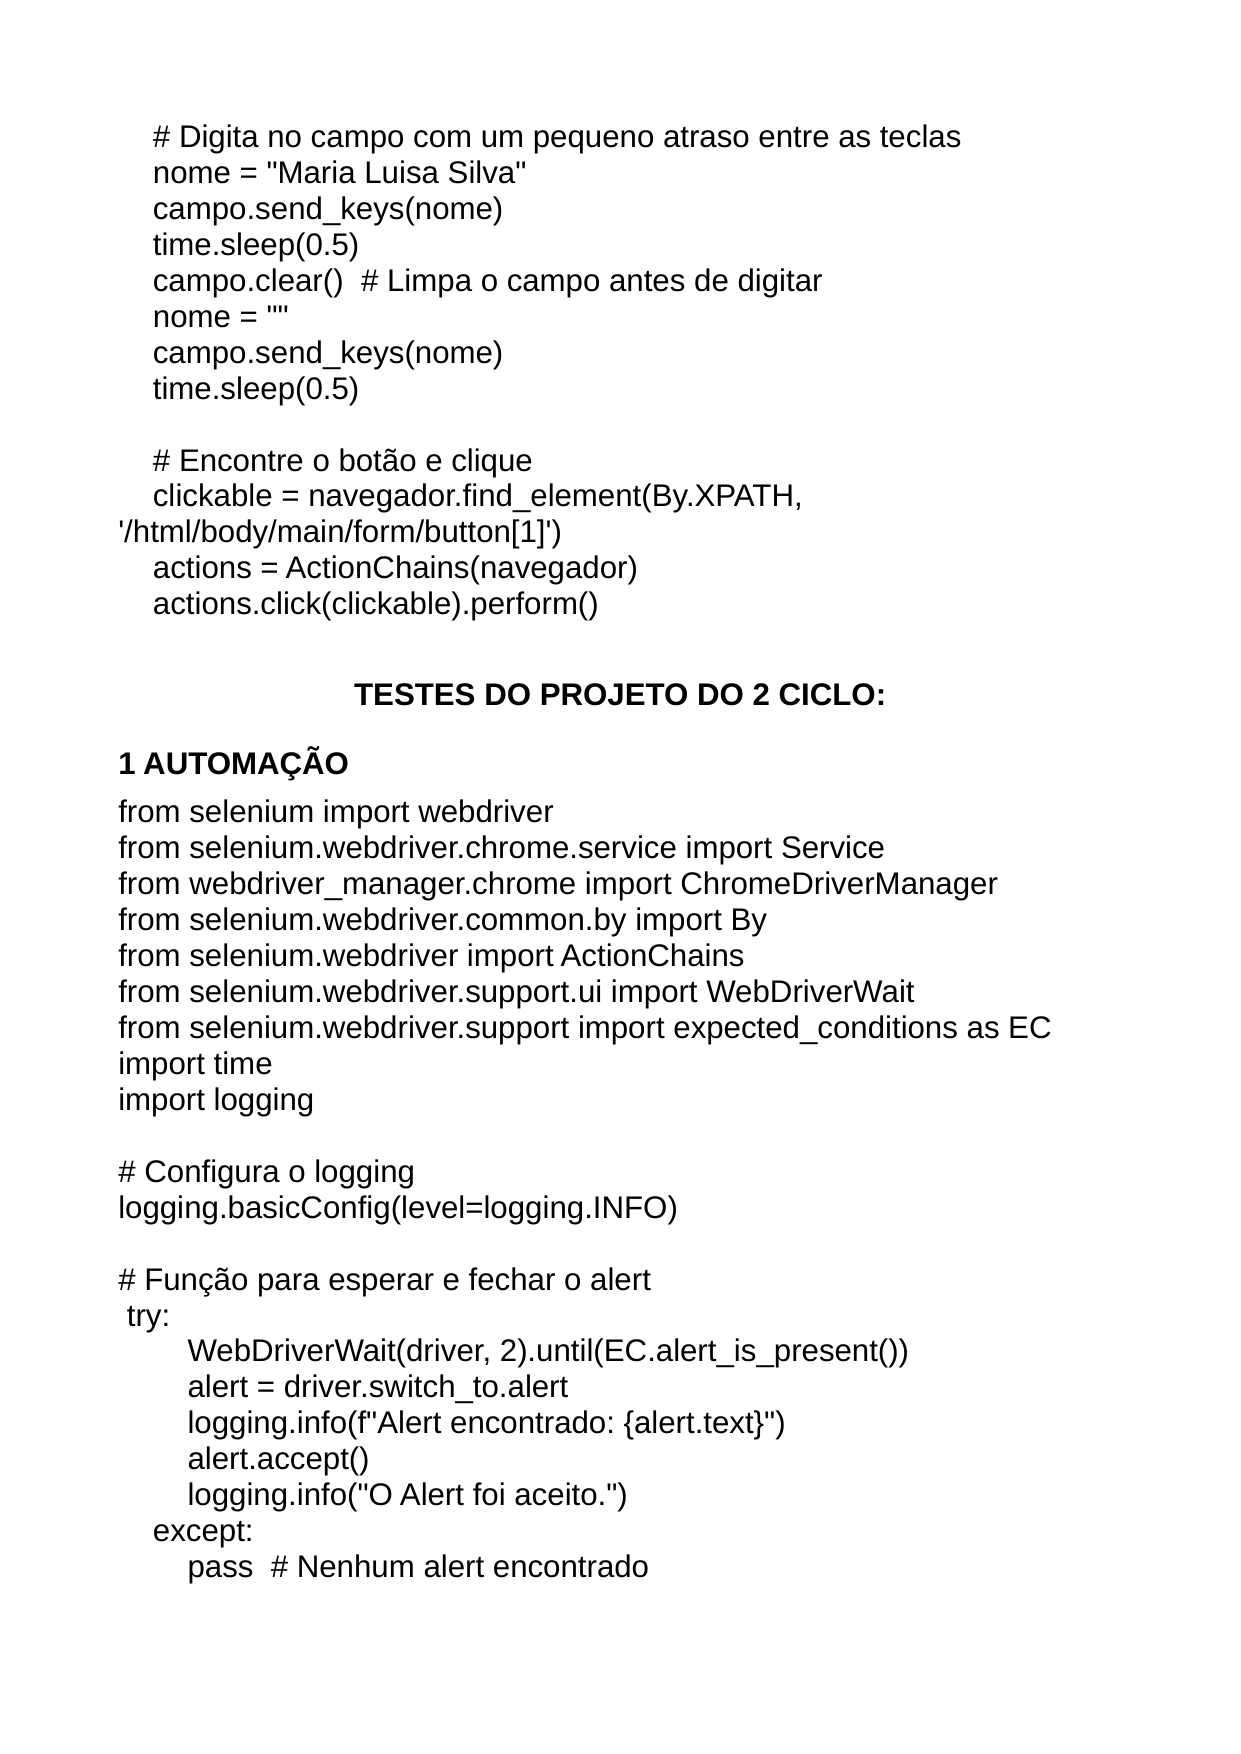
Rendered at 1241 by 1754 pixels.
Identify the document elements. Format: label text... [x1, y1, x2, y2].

text from webdriver_manager.chrome import ChromeDriverManager [118, 865, 1122, 901]
text nome = "Maria Luisa Silva" [118, 154, 1122, 190]
text logging.info("O Alert foi aceito.") [118, 1476, 1122, 1512]
subtitle 1 AUTOMAÇÃO [118, 745, 1122, 781]
text alert = driver.switch_to.alert [118, 1368, 1122, 1404]
text logging.info(f"Alert encontrado: {alert.text}") [118, 1404, 1122, 1440]
text except: [118, 1512, 1122, 1548]
text pass # Nenhum alert encontrado [118, 1548, 1122, 1584]
text try: [118, 1297, 1122, 1332]
text campo.send_keys(nome) [118, 190, 1122, 226]
text campo.clear() # Limpa o campo antes de digitar [118, 262, 1122, 298]
text alert.accept() [118, 1440, 1122, 1476]
text time.sleep(0.5) [118, 370, 1122, 406]
text from selenium.webdriver.chrome.service import Service [118, 829, 1122, 865]
text from selenium.webdriver import ActionChains [118, 937, 1122, 973]
text actions = ActionChains(navegador) [118, 549, 1122, 585]
text # Configura o logging [118, 1153, 1122, 1189]
text import logging [118, 1081, 1122, 1117]
subtitle TESTES DO PROJETO DO 2 CICLO: [118, 676, 1122, 712]
text from selenium import webdriver [118, 793, 1122, 829]
text # Digita no campo com um pequeno atraso entre as teclas [118, 118, 1122, 154]
text time.sleep(0.5) [118, 226, 1122, 262]
text # Encontre o botão e clique [118, 442, 1122, 477]
text campo.send_keys(nome) [118, 334, 1122, 370]
text nome = "" [118, 298, 1122, 334]
text clickable = navegador.find_element(By.XPATH, '/html/body/main/form/button[1]') [118, 477, 1122, 549]
text actions.click(clickable).perform() [118, 585, 1122, 621]
text from selenium.webdriver.common.by import By [118, 901, 1122, 937]
text # Função para esperar e fechar o alert [118, 1261, 1122, 1297]
text from selenium.webdriver.support.ui import WebDriverWait [118, 973, 1122, 1009]
text logging.basicConfig(level=logging.INFO) [118, 1189, 1122, 1225]
text WebDriverWait(driver, 2).until(EC.alert_is_present()) [118, 1332, 1122, 1368]
text from selenium.webdriver.support import expected_conditions as EC [118, 1009, 1122, 1045]
text import time [118, 1045, 1122, 1081]
